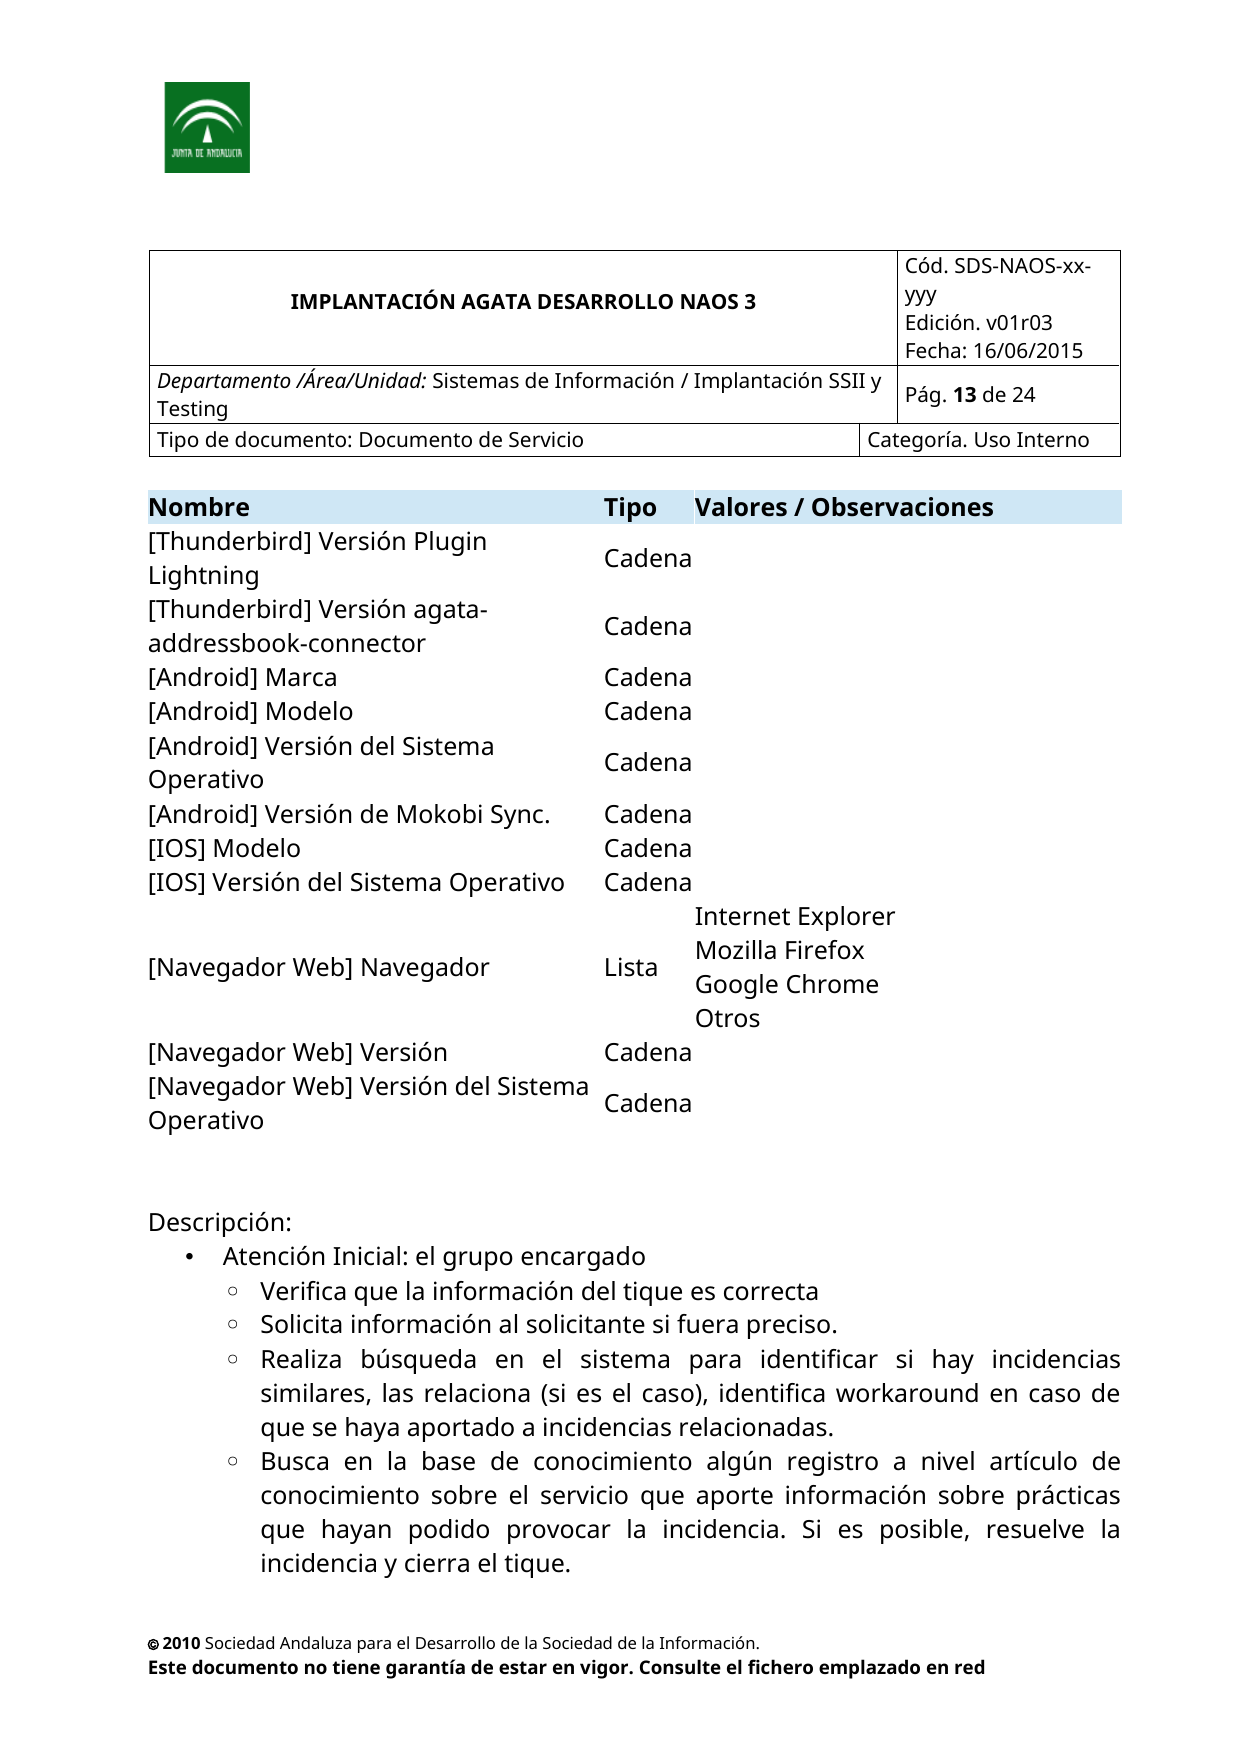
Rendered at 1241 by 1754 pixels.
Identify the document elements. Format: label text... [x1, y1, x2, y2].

table_cell [Navegador Web] Navegador [148, 899, 604, 1035]
table_cell [695, 694, 1122, 728]
table_header Valores / Observaciones [695, 490, 1122, 524]
table_cell [IOS] Modelo [148, 830, 604, 864]
list Atención Inicial: el grupo encargado [185, 1239, 1122, 1273]
table_cell [695, 1069, 1122, 1137]
table_cell [Thunderbird] Versión agata-addressbook-connector [148, 592, 604, 660]
table_header Tipo [604, 490, 694, 524]
table_cell [Android] Versión de Mokobi Sync. [148, 796, 604, 830]
list Realiza búsqueda en el sistema para identificar si hay incidencias similares, las relaciona (si es el caso), identifica workaround en caso de que se haya aportado a incidencias relacionadas. [223, 1341, 1122, 1443]
table_cell Cadena [604, 796, 694, 830]
table_cell [695, 864, 1122, 898]
table_cell [695, 796, 1122, 830]
table_cell Cadena [604, 660, 694, 694]
text Descripción: [148, 1205, 1122, 1239]
list Solicita información al solicitante si fuera preciso. [223, 1307, 1122, 1341]
table_cell Internet Explorer Mozilla Firefox Google Chrome Otros [695, 899, 1122, 1035]
table_cell [695, 524, 1122, 592]
table_cell [IOS] Versión del Sistema Operativo [148, 864, 604, 898]
table_cell Cadena [604, 694, 694, 728]
list Verifica que la información del tique es correcta [223, 1273, 1122, 1307]
table_cell [Android] Marca [148, 660, 604, 694]
table_cell [Navegador Web] Versión del Sistema Operativo [148, 1069, 604, 1137]
table_cell [695, 728, 1122, 796]
table_header Nombre [148, 490, 604, 524]
list Busca en la base de conocimiento algún registro a nivel artículo de conocimiento sobre el servicio que aporte información sobre prácticas que hayan podido provocar la incidencia. Si es posible, resuelve la incidencia y cierra el tique. [223, 1443, 1122, 1580]
table_cell Cadena [604, 592, 694, 660]
table_cell [695, 830, 1122, 864]
table_cell Cadena [604, 864, 694, 898]
table_cell [Thunderbird] Versión Plugin Lightning [148, 524, 604, 592]
table_cell [695, 592, 1122, 660]
table_cell Cadena [604, 524, 694, 592]
table_cell [Navegador Web] Versión [148, 1035, 604, 1069]
table_cell [695, 660, 1122, 694]
table_cell [695, 1035, 1122, 1069]
table_cell Cadena [604, 1035, 694, 1069]
table_cell [Android] Versión del Sistema Operativo [148, 728, 604, 796]
table_cell [Android] Modelo [148, 694, 604, 728]
table_cell Cadena [604, 830, 694, 864]
table_cell Lista [604, 899, 694, 1035]
table_cell Cadena [604, 1069, 694, 1137]
table_cell Cadena [604, 728, 694, 796]
